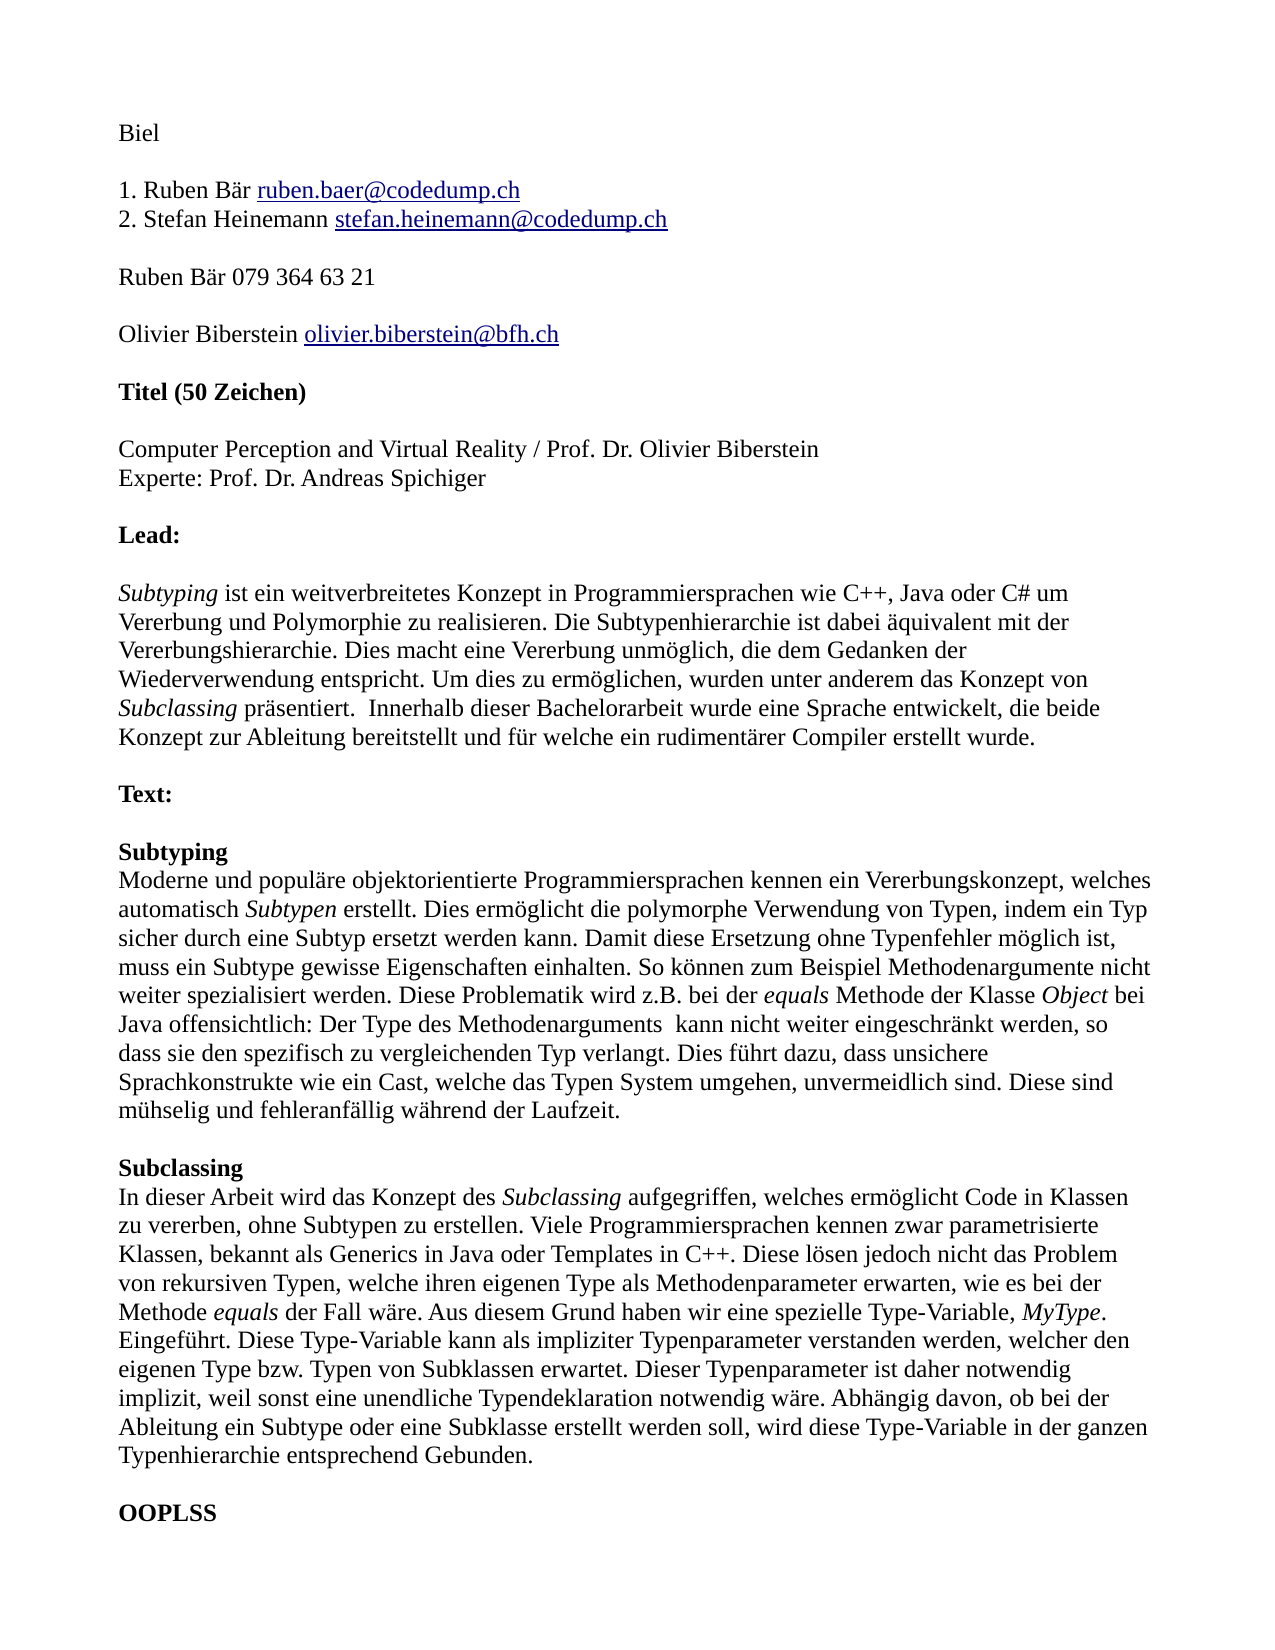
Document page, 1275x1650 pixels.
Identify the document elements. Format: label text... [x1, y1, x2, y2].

text Lead: [118, 521, 1157, 549]
text Ruben Bär 079 364 63 21 [118, 262, 1157, 291]
text Subtyping ist ein weitverbreitetes Konzept in Programmiersprachen wie C++, Java oder C# um Vererbung und Polymorphie zu realisieren. Die Subtypenhierarchie ist dabei äquivalent mit der Vererbungshierarchie. Dies macht eine Vererbung unmöglich, die dem Gedanken der Wiederverwendung entspricht. Um dies zu ermöglichen, wurden unter anderem das Konzept von Subclassing präsentiert. Innerhalb dieser Bachelorarbeit wurde eine Sprache entwickelt, die beide Konzept zur Ableitung bereitstellt und für welche ein rudimentärer Compiler erstellt wurde. [118, 578, 1157, 751]
text 2. Stefan Heinemann stefan.heinemann@codedump.ch [118, 204, 1157, 233]
text OOPLSS [118, 1498, 1157, 1527]
text Experte: Prof. Dr. Andreas Spichiger [118, 463, 1157, 492]
text Olivier Biberstein olivier.biberstein@bfh.ch [118, 319, 1157, 348]
text Moderne und populäre objektorientierte Programmiersprachen kennen ein Vererbungskonzept, welches automatisch Subtypen erstellt. Dies ermöglicht die polymorphe Verwendung von Typen, indem ein Typ sicher durch eine Subtyp ersetzt werden kann. Damit diese Ersetzung ohne Typenfehler möglich ist, muss ein Subtype gewisse Eigenschaften einhalten. So können zum Beispiel Methodenargumente nicht weiter spezialisiert werden. Diese Problematik wird z.B. bei der equals Methode der Klasse Object bei Java offensichtlich: Der Type des Methodenarguments kann nicht weiter eingeschränkt werden, so dass sie den spezifisch zu vergleichenden Typ verlangt. Dies führt dazu, dass unsichere Sprachkonstrukte wie ein Cast, welche das Typen System umgehen, unvermeidlich sind. Diese sind mühselig und fehleranfällig während der Laufzeit. [118, 866, 1157, 1124]
text In dieser Arbeit wird das Konzept des Subclassing aufgegriffen, welches ermöglicht Code in Klassen zu vererben, ohne Subtypen zu erstellen. Viele Programmiersprachen kennen zwar parametrisierte Klassen, bekannt als Generics in Java oder Templates in C++. Diese lösen jedoch nicht das Problem von rekursiven Typen, welche ihren eigenen Type als Methodenparameter erwarten, wie es bei der Methode equals der Fall wäre. Aus diesem Grund haben wir eine spezielle Type-Variable, MyType. Eingeführt. Diese Type-Variable kann als impliziter Typenparameter verstanden werden, welcher den eigenen Type bzw. Typen von Subklassen erwartet. Dieser Typenparameter ist daher notwendig implizit, weil sonst eine unendliche Typendeklaration notwendig wäre. Abhängig davon, ob bei der Ableitung ein Subtype oder eine Subklasse erstellt werden soll, wird diese Type-Variable in der ganzen Typenhierarchie entsprechend Gebunden. [118, 1182, 1157, 1469]
text Computer Perception and Virtual Reality / Prof. Dr. Olivier Biberstein [118, 434, 1157, 463]
text Subtyping [118, 837, 1157, 866]
text Text: [118, 779, 1157, 808]
text Biel [118, 118, 1157, 147]
text Titel (50 Zeichen) [118, 377, 1157, 406]
text Subclassing [118, 1153, 1157, 1182]
text 1. Ruben Bär ruben.baer@codedump.ch [118, 176, 1157, 204]
